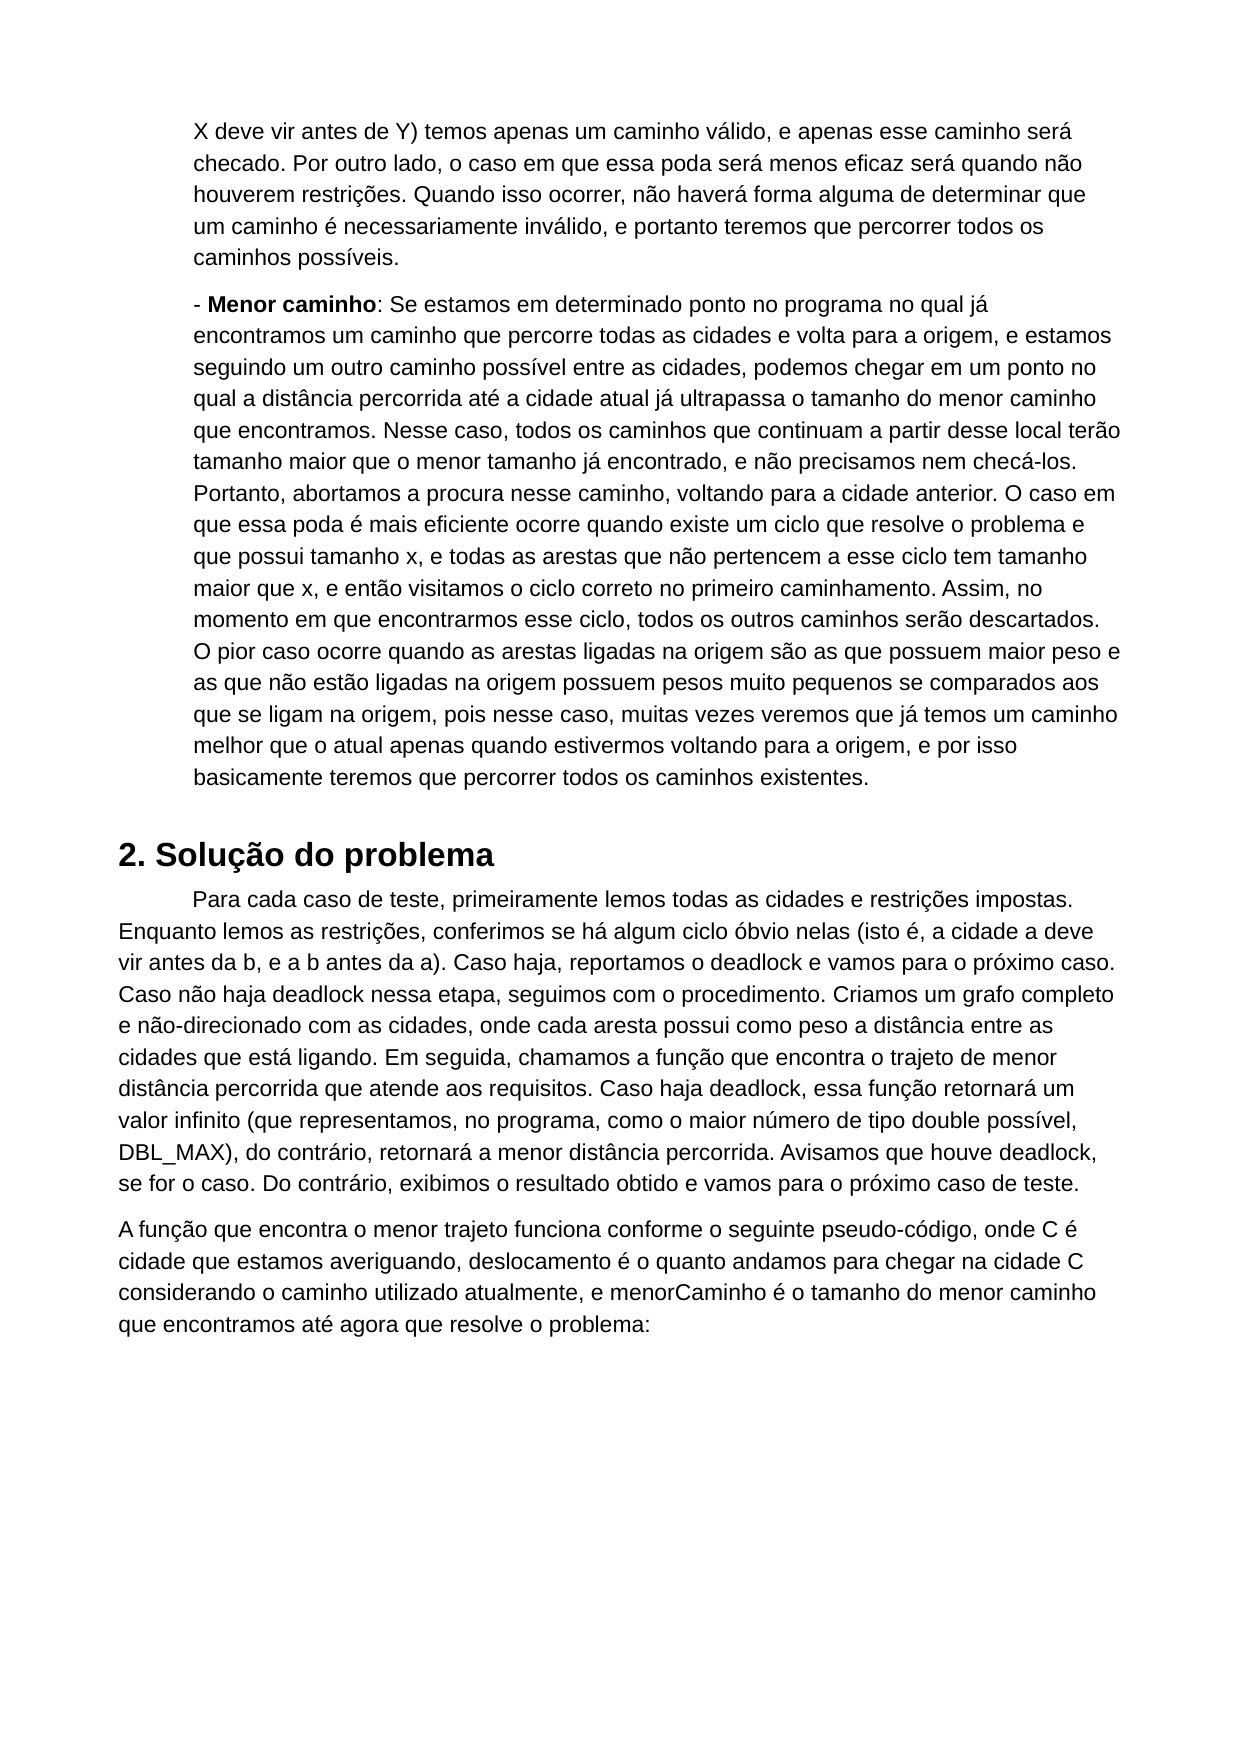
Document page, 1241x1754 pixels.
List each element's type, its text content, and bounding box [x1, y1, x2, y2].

list X deve vir antes de Y) temos apenas um caminho válido, e apenas esse caminho será checado. Por outro lado, o caso em que essa poda será menos eficaz será quando não houverem restrições. Quando isso ocorrer, não haverá forma alguma de determinar que um caminho é necessariamente inválido, e portanto teremos que percorrer todos os caminhos possíveis. [156, 118, 1122, 271]
subtitle 2. Solução do problema [118, 835, 1122, 873]
text A função que encontra o menor trajeto funciona conforme o seguinte pseudo-código, onde C é cidade que estamos averiguando, deslocamento é o quanto andamos para chegar na cidade C considerando o caminho utilizado atualmente, e menorCaminho é o tamanho do menor caminho que encontramos até agora que resolve o problema: [118, 1216, 1122, 1337]
list - Menor caminho: Se estamos em determinado ponto no programa no qual já encontramos um caminho que percorre todas as cidades e volta para a origem, e estamos seguindo um outro caminho possível entre as cidades, podemos chegar em um ponto no qual a distância percorrida até a cidade atual já ultrapassa o tamanho do menor caminho que encontramos. Nesse caso, todos os caminhos que continuam a partir desse local terão tamanho maior que o menor tamanho já encontrado, e não precisamos nem checá-los. Portanto, abortamos a procura nesse caminho, voltando para a cidade anterior. O caso em que essa poda é mais eficiente ocorre quando existe um ciclo que resolve o problema e que possui tamanho x, e todas as arestas que não pertencem a esse ciclo tem tamanho maior que x, e então visitamos o ciclo correto no primeiro caminhamento. Assim, no momento em que encontrarmos esse ciclo, todos os outros caminhos serão descartados. O pior caso ocorre quando as arestas ligadas na origem são as que possuem maior peso e as que não estão ligadas na origem possuem pesos muito pequenos se comparados aos que se ligam na origem, pois nesse caso, muitas vezes veremos que já temos um caminho melhor que o atual apenas quando estivermos voltando para a origem, e por isso basicamente teremos que percorrer todos os caminhos existentes. [156, 291, 1122, 790]
text Para cada caso de teste, primeiramente lemos todas as cidades e restrições impostas. Enquanto lemos as restrições, conferimos se há algum ciclo óbvio nelas (isto é, a cidade a deve vir antes da b, e a b antes da a). Caso haja, reportamos o deadlock e vamos para o próximo caso. Caso não haja deadlock nessa etapa, seguimos com o procedimento. Criamos um grafo completo e não-direcionado com as cidades, onde cada aresta possui como peso a distância entre as cidades que está ligando. Em seguida, chamamos a função que encontra o trajeto de menor distância percorrida que atende aos requisitos. Caso haja deadlock, essa função retornará um valor infinito (que representamos, no programa, como o maior número de tipo double possível, DBL_MAX), do contrário, retornará a menor distância percorrida. Avisamos que houve deadlock, se for o caso. Do contrário, exibimos o resultado obtido e vamos para o próximo caso de teste. [118, 886, 1122, 1196]
